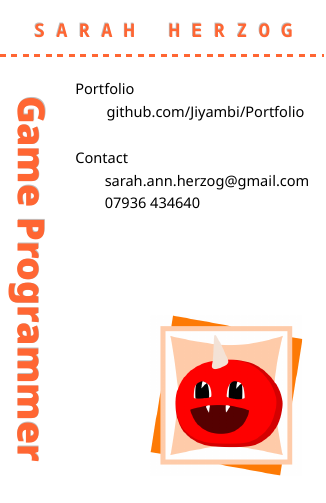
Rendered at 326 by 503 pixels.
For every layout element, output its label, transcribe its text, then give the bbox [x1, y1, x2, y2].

text 07936 434640 [104, 193, 326, 213]
text S A R A H H E R Z O G [0, 17, 326, 43]
text sarah.ann.herzog@gmail.com [104, 170, 326, 190]
picture [150, 315, 303, 476]
text github.com/Jiyambi/Portfolio [106, 102, 326, 122]
text Portfolio [75, 79, 326, 99]
text Contact [75, 148, 326, 167]
